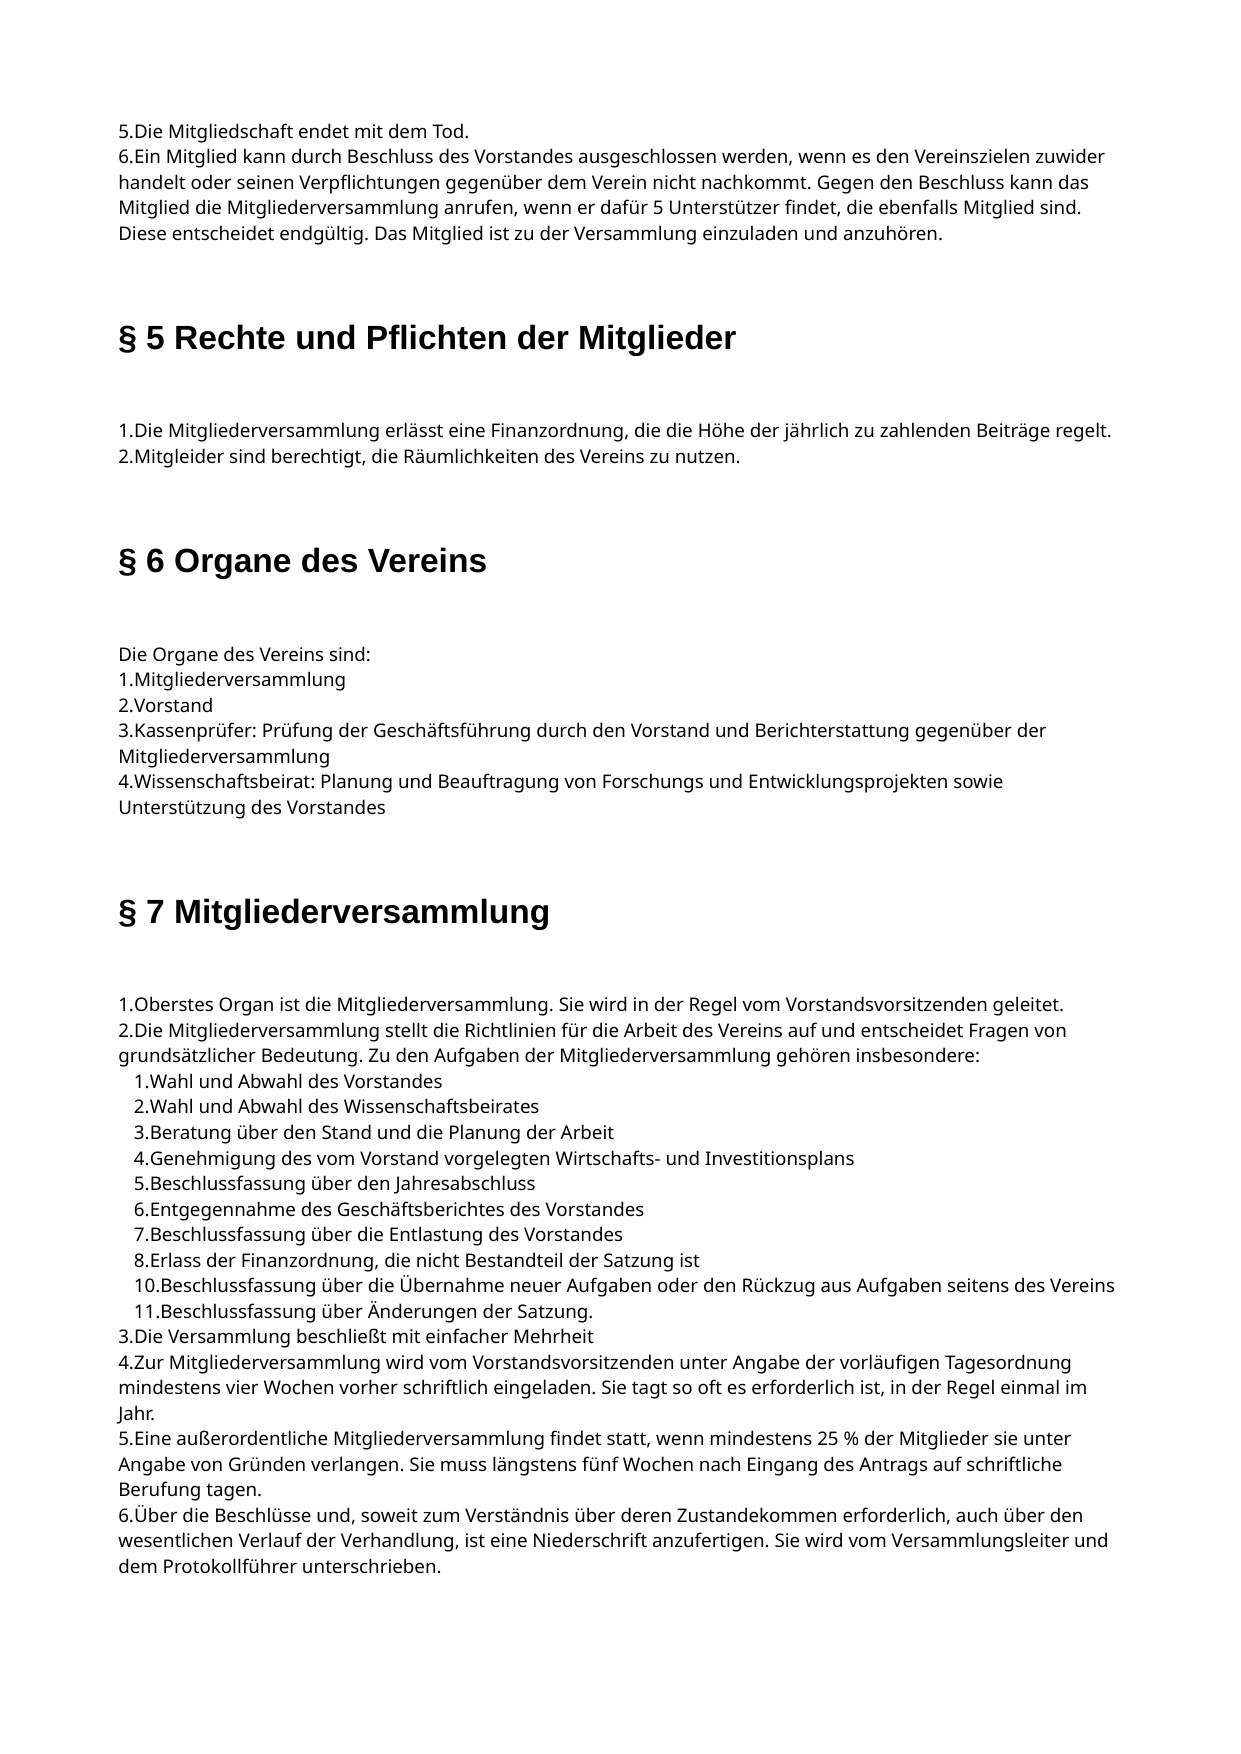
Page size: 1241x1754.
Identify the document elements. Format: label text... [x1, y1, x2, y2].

subtitle § 7 Mitgliederversammlung [118, 891, 1122, 930]
list Wissenschaftsbeirat: Planung und Beauftragung von Forschungs und Entwicklungsprojekten sowie Unterstützung des Vorstandes [118, 768, 1122, 819]
list Mitgleider sind berechtigt, die Räumlichkeiten des Vereins zu nutzen. [118, 443, 1122, 469]
list Genehmigung des vom Vorstand vorgelegten Wirtschafts- und Investitionsplans [118, 1145, 1122, 1170]
list Die Mitgliederversammlung stellt die Richtlinien für die Arbeit des Vereins auf und entscheidet Fragen von grundsätzlicher Bedeutung. Zu den Aufgaben der Mitgliederversammlung gehören insbesondere: [118, 1017, 1122, 1068]
list Erlass der Finanzordnung, die nicht Bestandteil der Satzung ist [118, 1247, 1122, 1272]
subtitle § 5 Rechte und Pflichten der Mitglieder [118, 318, 1122, 356]
subtitle § 6 Organe des Vereins [118, 541, 1122, 579]
list Vorstand [118, 692, 1122, 717]
list Oberstes Organ ist die Mitgliederversammlung. Sie wird in der Regel vom Vorstandsvorsitzenden geleitet. [118, 992, 1122, 1017]
list Entgegennahme des Geschäftsberichtes des Vorstandes [118, 1196, 1122, 1221]
list Zur Mitgliederversammlung wird vom Vorstandsvorsitzenden unter Angabe der vorläufigen Tagesordnung mindestens vier Wochen vorher schriftlich eingeladen. Sie tagt so oft es erforderlich ist, in der Regel einmal im Jahr. [118, 1349, 1122, 1426]
list Wahl und Abwahl des Vorstandes [118, 1068, 1122, 1094]
list Die Mitgliederversammlung erlässt eine Finanzordnung, die die Höhe der jährlich zu zahlenden Beiträge regelt. [118, 418, 1122, 443]
list Ein Mitglied kann durch Beschluss des Vorstandes ausgeschlossen werden, wenn es den Vereinszielen zuwider handelt oder seinen Verpflichtungen gegenüber dem Verein nicht nachkommt. Gegen den Beschluss kann das Mitglied die Mitgliederversammlung anrufen, wenn er dafür 5 Unterstützer findet, die ebenfalls Mitglied sind. Diese entscheidet endgültig. Das Mitglied ist zu der Versammlung einzuladen und anzuhören. [118, 144, 1122, 246]
list Beschlussfassung über Änderungen der Satzung. [118, 1298, 1122, 1323]
list Beratung über den Stand und die Planung der Arbeit [118, 1119, 1122, 1145]
list Beschlussfassung über den Jahresabschluss [118, 1170, 1122, 1196]
text Die Organe des Vereins sind: [118, 641, 1122, 666]
list Mitgliederversammlung [118, 666, 1122, 692]
list Beschlussfassung über die Übernahme neuer Aufgaben oder den Rückzug aus Aufgaben seitens des Vereins [118, 1272, 1122, 1298]
list Beschlussfassung über die Entlastung des Vorstandes [118, 1221, 1122, 1247]
list Wahl und Abwahl des Wissenschaftsbeirates [118, 1094, 1122, 1119]
list Über die Beschlüsse und, soweit zum Verständnis über deren Zustandekommen erforderlich, auch über den wesentlichen Verlauf der Verhandlung, ist eine Niederschrift anzufertigen. Sie wird vom Versammlungsleiter und dem Protokollführer unterschrieben. [118, 1502, 1122, 1579]
list Die Versammlung beschließt mit einfacher Mehrheit [118, 1323, 1122, 1349]
list Die Mitgliedschaft endet mit dem Tod. [118, 118, 1122, 144]
list Kassenprüfer: Prüfung der Geschäftsführung durch den Vorstand und Berichterstattung gegenüber der Mitgliederversammlung [118, 717, 1122, 768]
list Eine außerordentliche Mitgliederversammlung findet statt, wenn mindestens 25 % der Mitglieder sie unter Angabe von Gründen verlangen. Sie muss längstens fünf Wochen nach Eingang des Antrags auf schriftliche Berufung tagen. [118, 1426, 1122, 1502]
